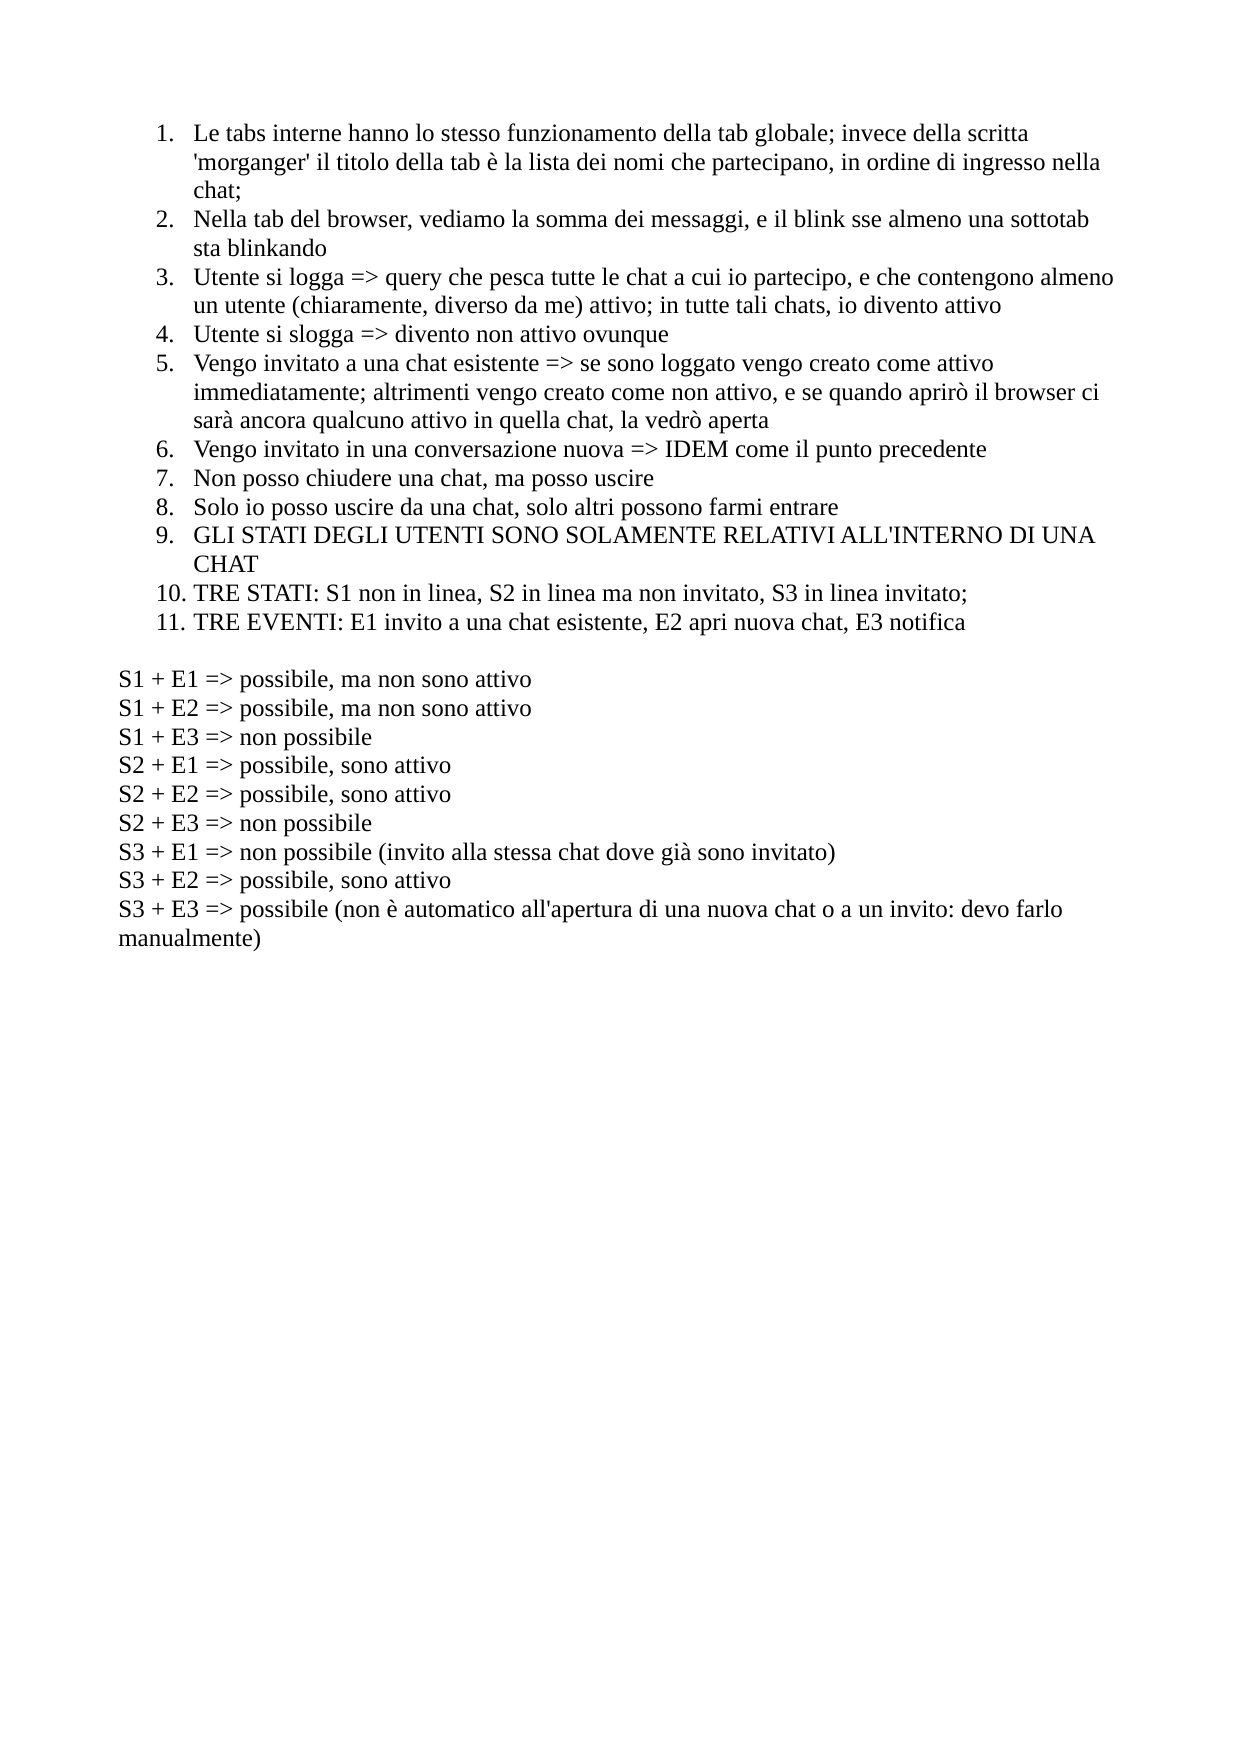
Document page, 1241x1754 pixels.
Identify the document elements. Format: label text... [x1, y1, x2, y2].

text S2 + E3 => non possibile [118, 808, 1122, 837]
list Vengo invitato a una chat esistente => se sono loggato vengo creato come attivo immediatamente; altrimenti vengo creato come non attivo, e se quando aprirò il browser ci sarà ancora qualcuno attivo in quella chat, la vedrò aperta [156, 348, 1122, 434]
text S3 + E2 => possibile, sono attivo [118, 866, 1122, 894]
list Solo io posso uscire da una chat, solo altri possono farmi entrare [156, 492, 1122, 521]
list TRE EVENTI: E1 invito a una chat esistente, E2 apri nuova chat, E3 notifica [156, 607, 1122, 636]
text S3 + E1 => non possibile (invito alla stessa chat dove già sono invitato) [118, 837, 1122, 866]
list Nella tab del browser, vediamo la somma dei messaggi, e il blink sse almeno una sottotab sta blinkando [156, 204, 1122, 262]
text S2 + E2 => possibile, sono attivo [118, 779, 1122, 808]
text S1 + E1 => possibile, ma non sono attivo [118, 664, 1122, 693]
list Non posso chiudere una chat, ma posso uscire [156, 463, 1122, 492]
list Utente si logga => query che pesca tutte le chat a cui io partecipo, e che contengono almeno un utente (chiaramente, diverso da me) attivo; in tutte tali chats, io divento attivo [156, 262, 1122, 319]
list Le tabs interne hanno lo stesso funzionamento della tab globale; invece della scritta 'morganger' il titolo della tab è la lista dei nomi che partecipano, in ordine di ingresso nella chat; [156, 118, 1122, 204]
text S2 + E1 => possibile, sono attivo [118, 751, 1122, 779]
list Utente si slogga => divento non attivo ovunque [156, 319, 1122, 348]
text S3 + E3 => possibile (non è automatico all'apertura di una nuova chat o a un invito: devo farlo manualmente) [118, 894, 1122, 952]
list Vengo invitato in una conversazione nuova => IDEM come il punto precedente [156, 434, 1122, 463]
text S1 + E3 => non possibile [118, 722, 1122, 751]
list GLI STATI DEGLI UTENTI SONO SOLAMENTE RELATIVI ALL'INTERNO DI UNA CHAT [156, 521, 1122, 578]
list TRE STATI: S1 non in linea, S2 in linea ma non invitato, S3 in linea invitato; [156, 578, 1122, 607]
text S1 + E2 => possibile, ma non sono attivo [118, 693, 1122, 722]
